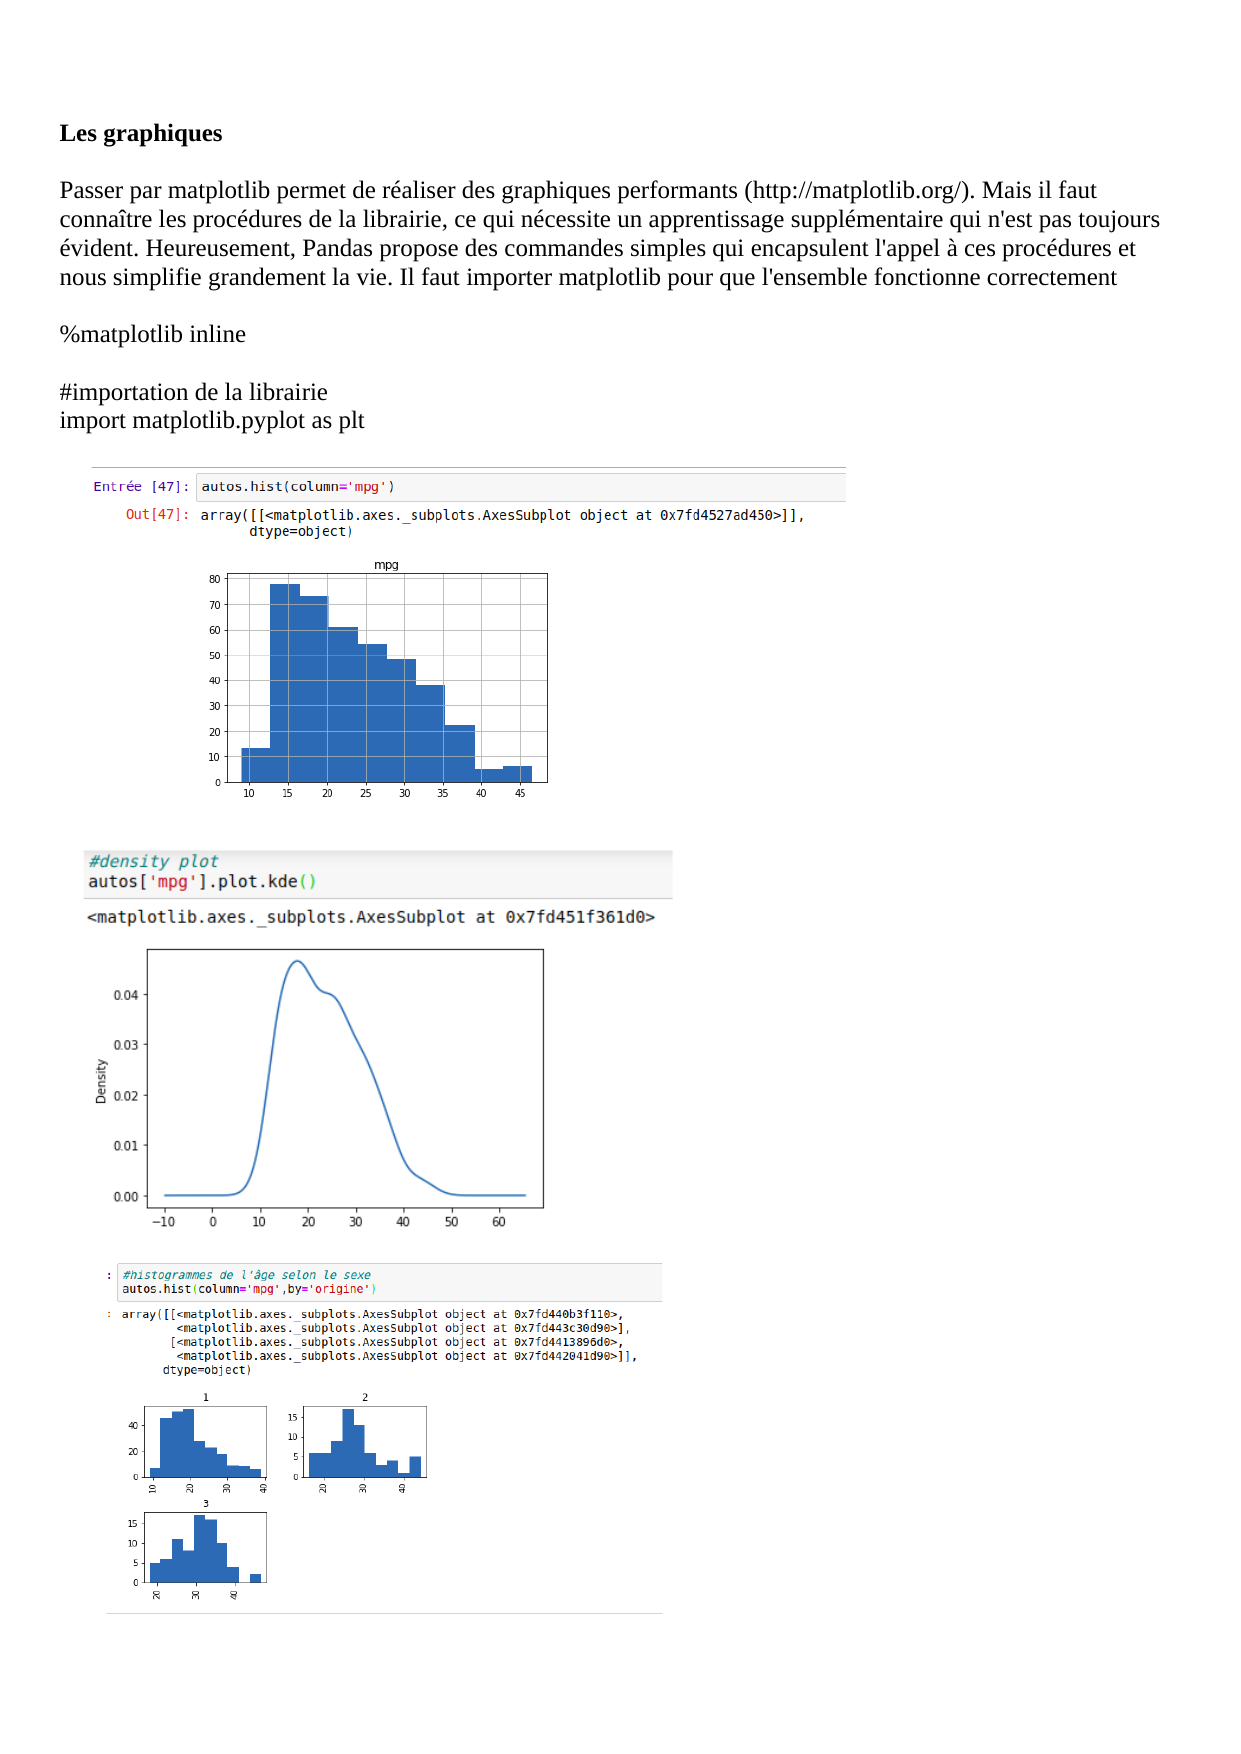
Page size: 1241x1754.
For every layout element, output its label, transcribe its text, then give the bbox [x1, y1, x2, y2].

text Les graphiques [59, 118, 1181, 147]
picture [83, 847, 673, 1243]
text #importation de la librairie [59, 377, 1181, 406]
picture [91, 463, 846, 806]
text %matplotlib inline [59, 319, 1181, 348]
text import matplotlib.pyplot as plt [59, 406, 1181, 434]
picture [106, 1250, 663, 1614]
text Passer par matplotlib permet de réaliser des graphiques performants (http://matplotlib.org/). Mais il faut connaître les procédures de la librairie, ce qui nécessite un apprentissage supplémentaire qui n'est pas toujours évident. Heureusement, Pandas propose des commandes simples qui encapsulent l'appel à ces procédures et nous simplifie grandement la vie. Il faut importer matplotlib pour que l'ensemble fonctionne correctement [59, 176, 1181, 291]
